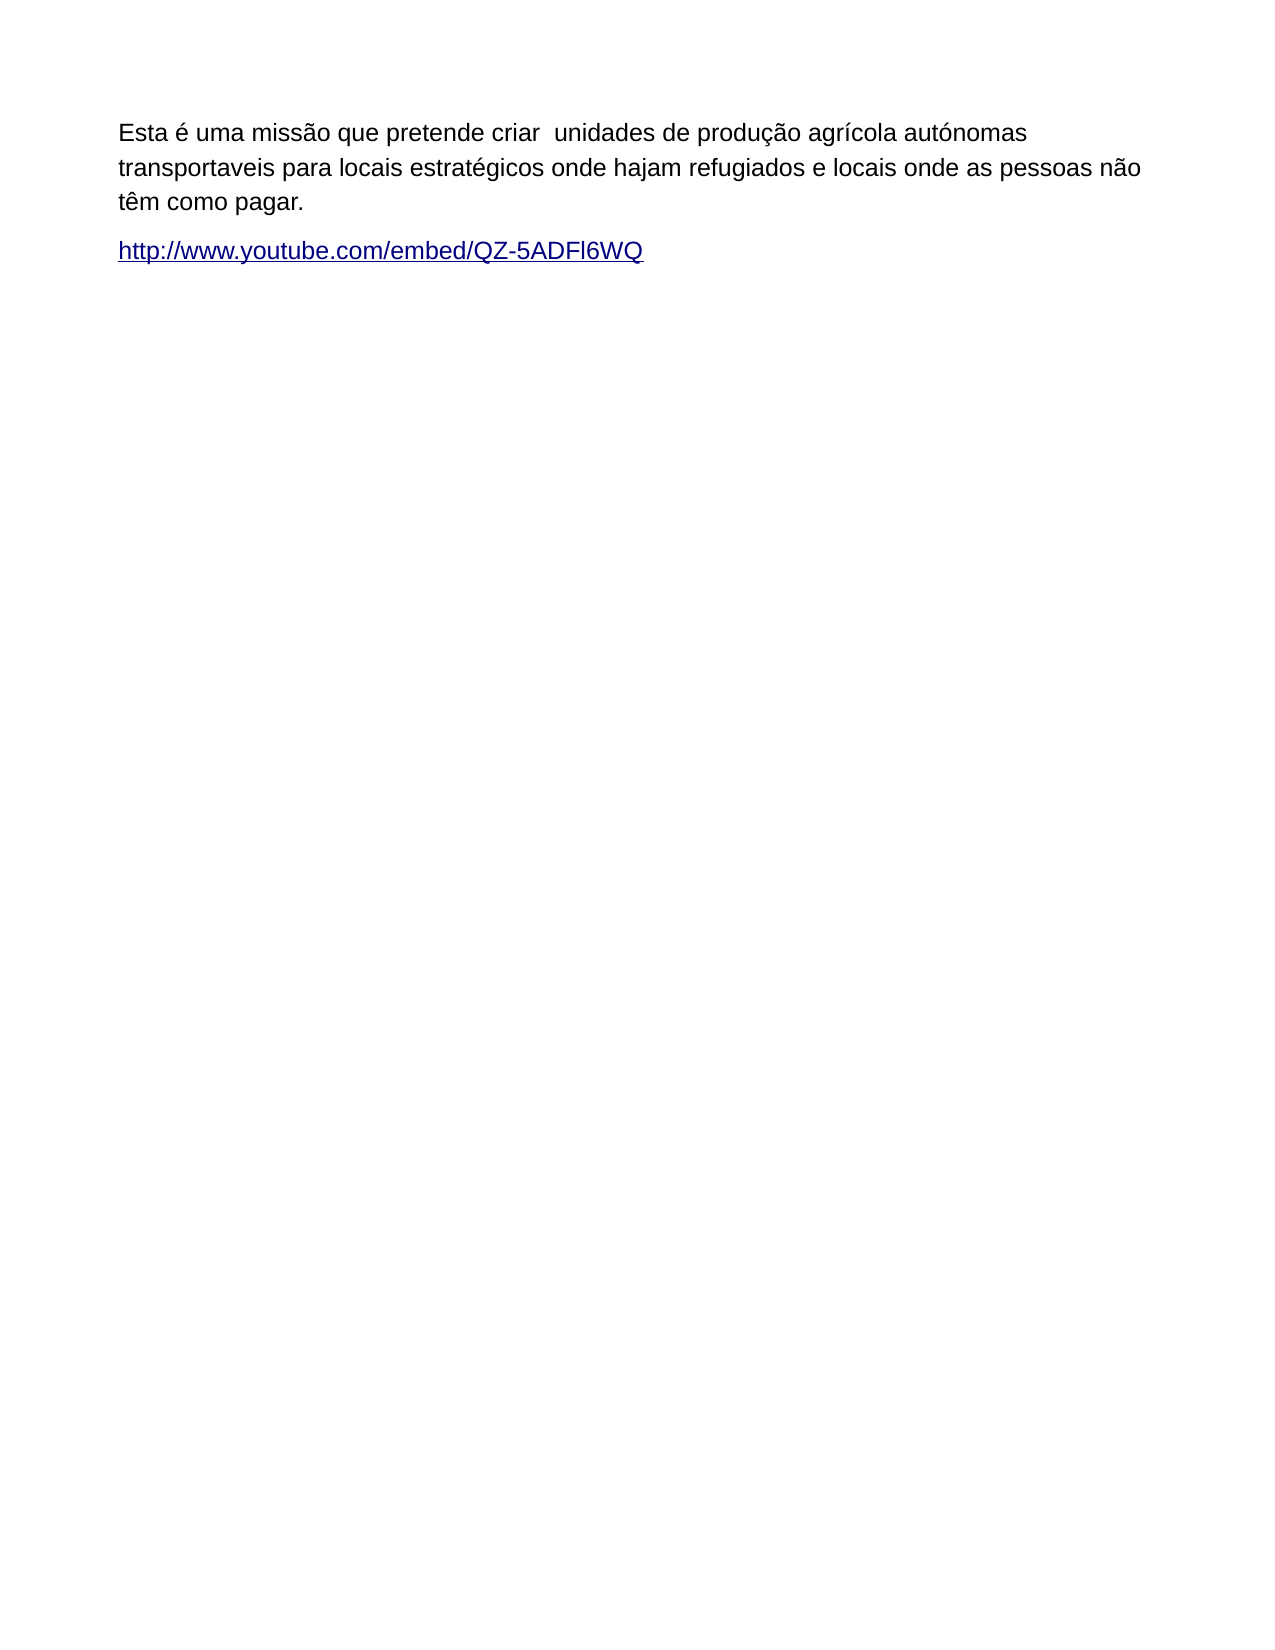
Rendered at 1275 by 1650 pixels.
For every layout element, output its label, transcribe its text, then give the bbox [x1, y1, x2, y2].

text Esta é uma missão que pretende criar unidades de produção agrícola autónomas transportaveis para locais estratégicos onde hajam refugiados e locais onde as pessoas não têm como pagar. [118, 118, 1157, 216]
text http://www.youtube.com/embed/QZ-5ADFl6WQ [118, 236, 1157, 265]
